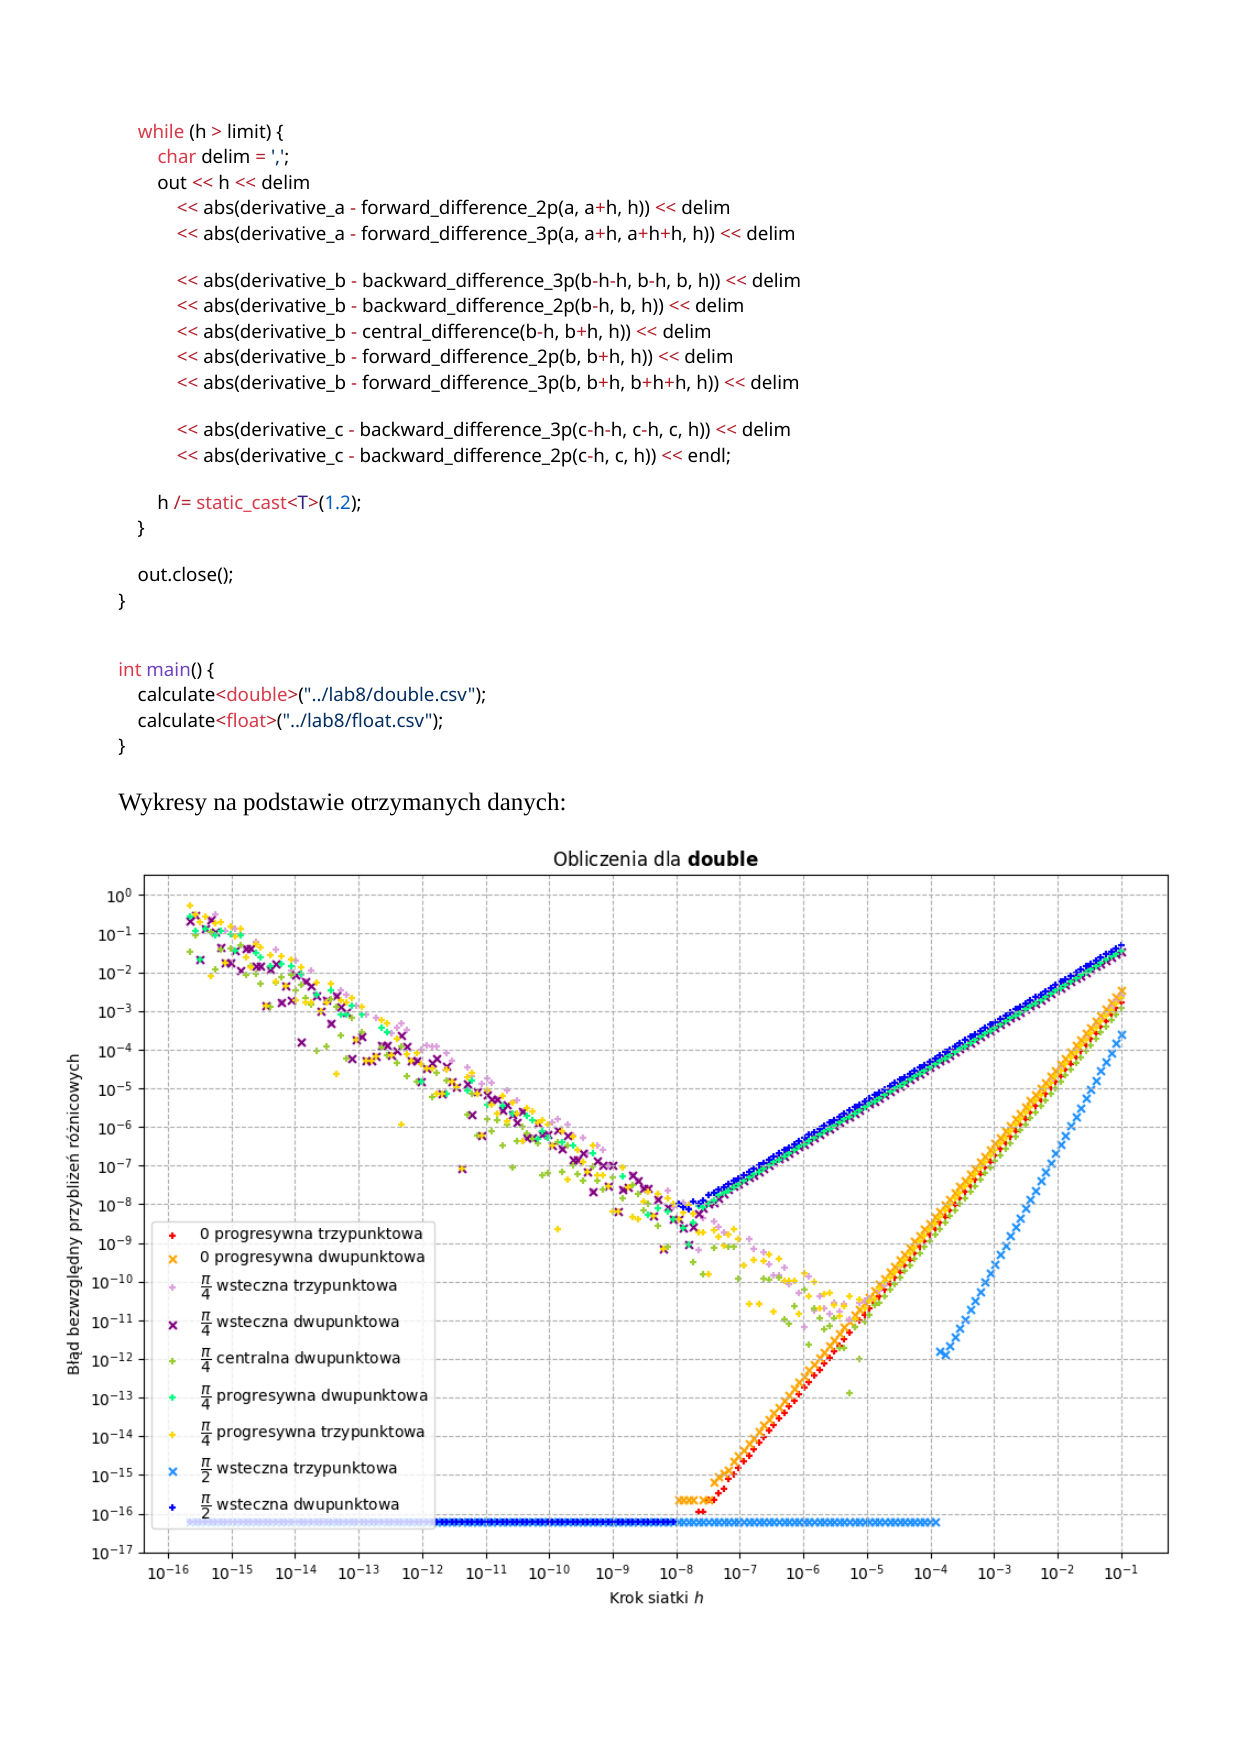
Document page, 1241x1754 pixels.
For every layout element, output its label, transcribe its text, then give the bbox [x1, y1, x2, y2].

text while (h > limit) { char delim = ','; out << h << delim << abs(derivative_a - forward_difference_2p(a, a+h, h)) << delim << abs(derivative_a - forward_difference_3p(a, a+h, a+h+h, h)) << delim << abs(derivative_b - backward_difference_3p(b-h-h, b-h, b, h)) << delim << abs(derivative_b - backward_difference_2p(b-h, b, h)) << delim << abs(derivative_b - central_difference(b-h, b+h, h)) << delim << abs(derivative_b - forward_difference_2p(b, b+h, h)) << delim << abs(derivative_b - forward_difference_3p(b, b+h, b+h+h, h)) << delim << abs(derivative_c - backward_difference_3p(c-h-h, c-h, c, h)) << delim << abs(derivative_c - backward_difference_2p(c-h, c, h)) << endl; h /= static_cast<T>(1.2); } out.close(); } int main() { calculate<double>("../lab8/double.csv"); calculate<float>("../lab8/float.csv"); } [118, 118, 1122, 758]
text Wykresy na podstawie otrzymanych danych: [118, 787, 1122, 815]
picture [59, 844, 1182, 1611]
